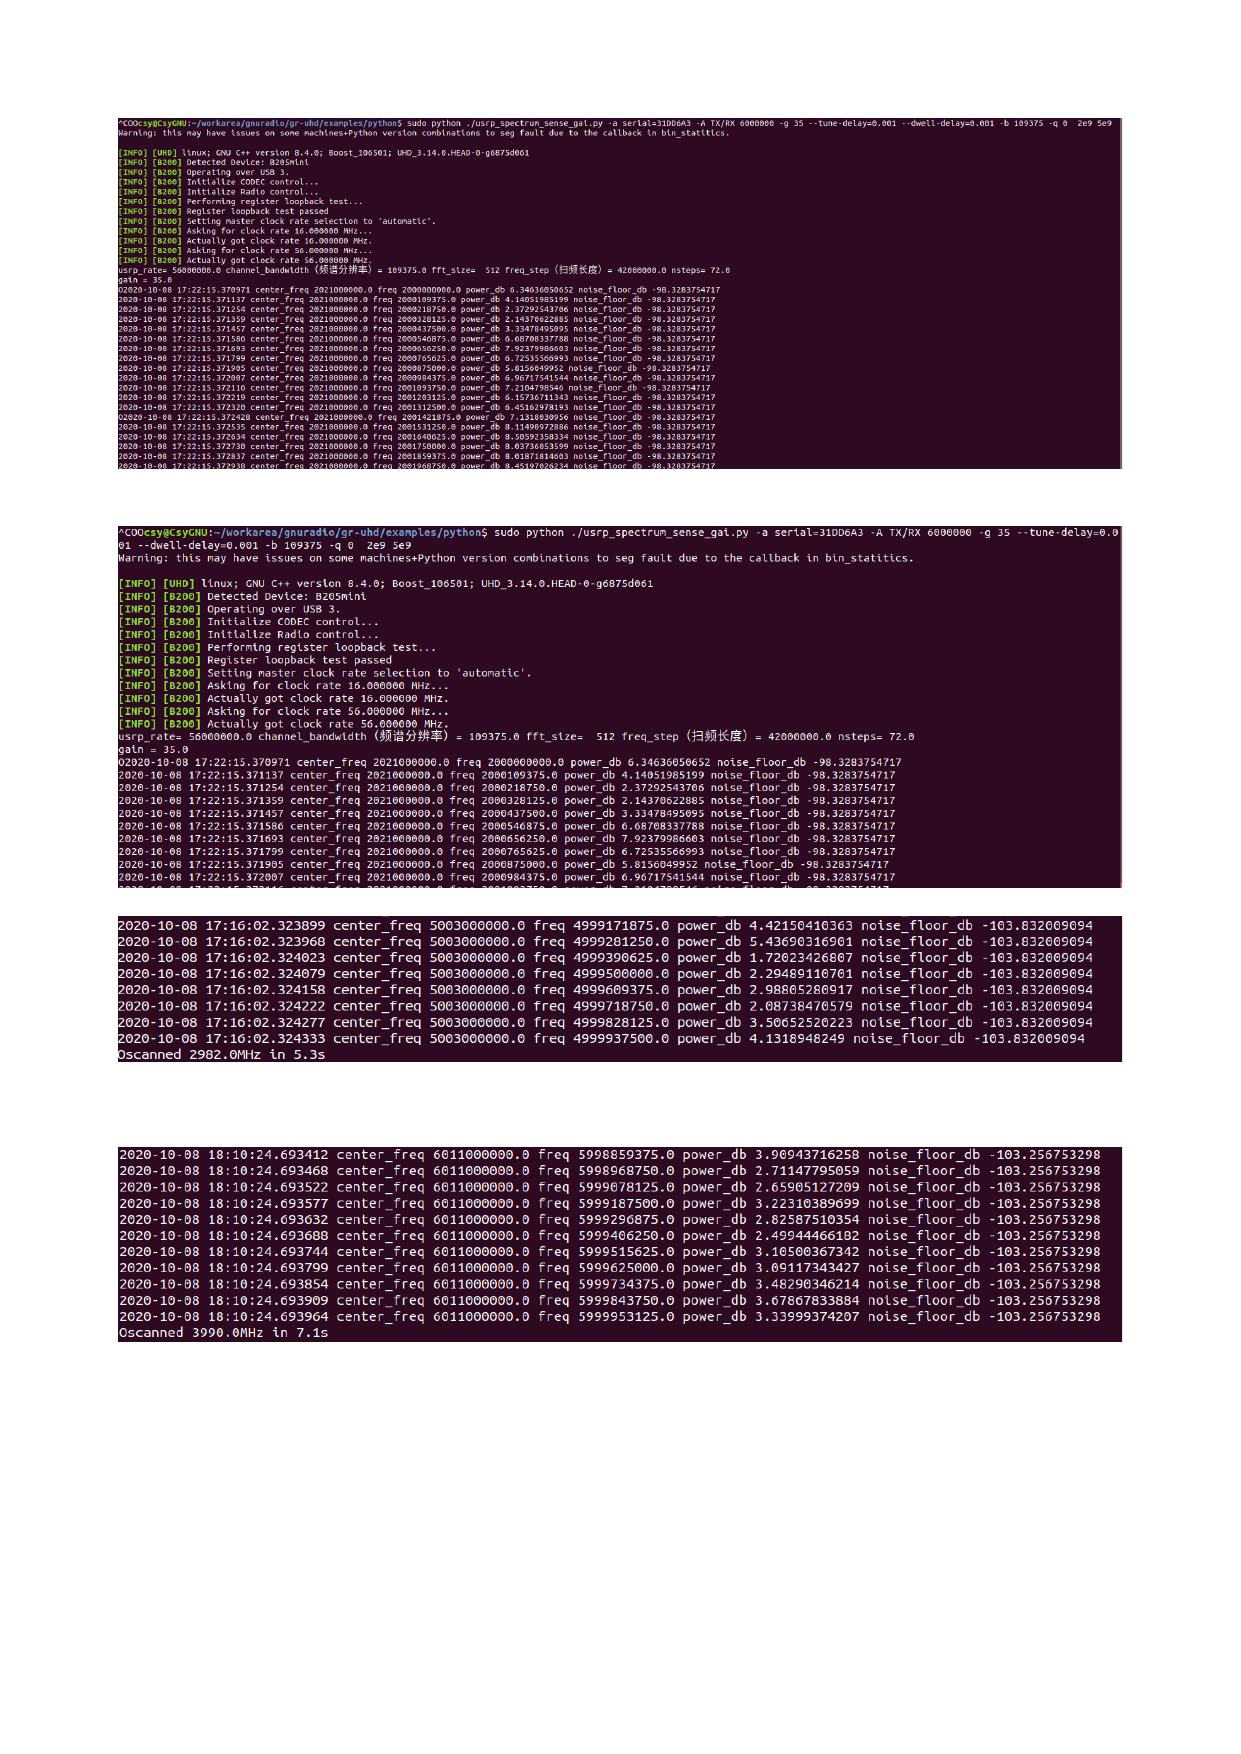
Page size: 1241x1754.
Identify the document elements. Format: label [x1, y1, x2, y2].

picture [118, 526, 1123, 888]
picture [118, 916, 1123, 1062]
picture [118, 118, 1123, 469]
picture [118, 1147, 1123, 1342]
